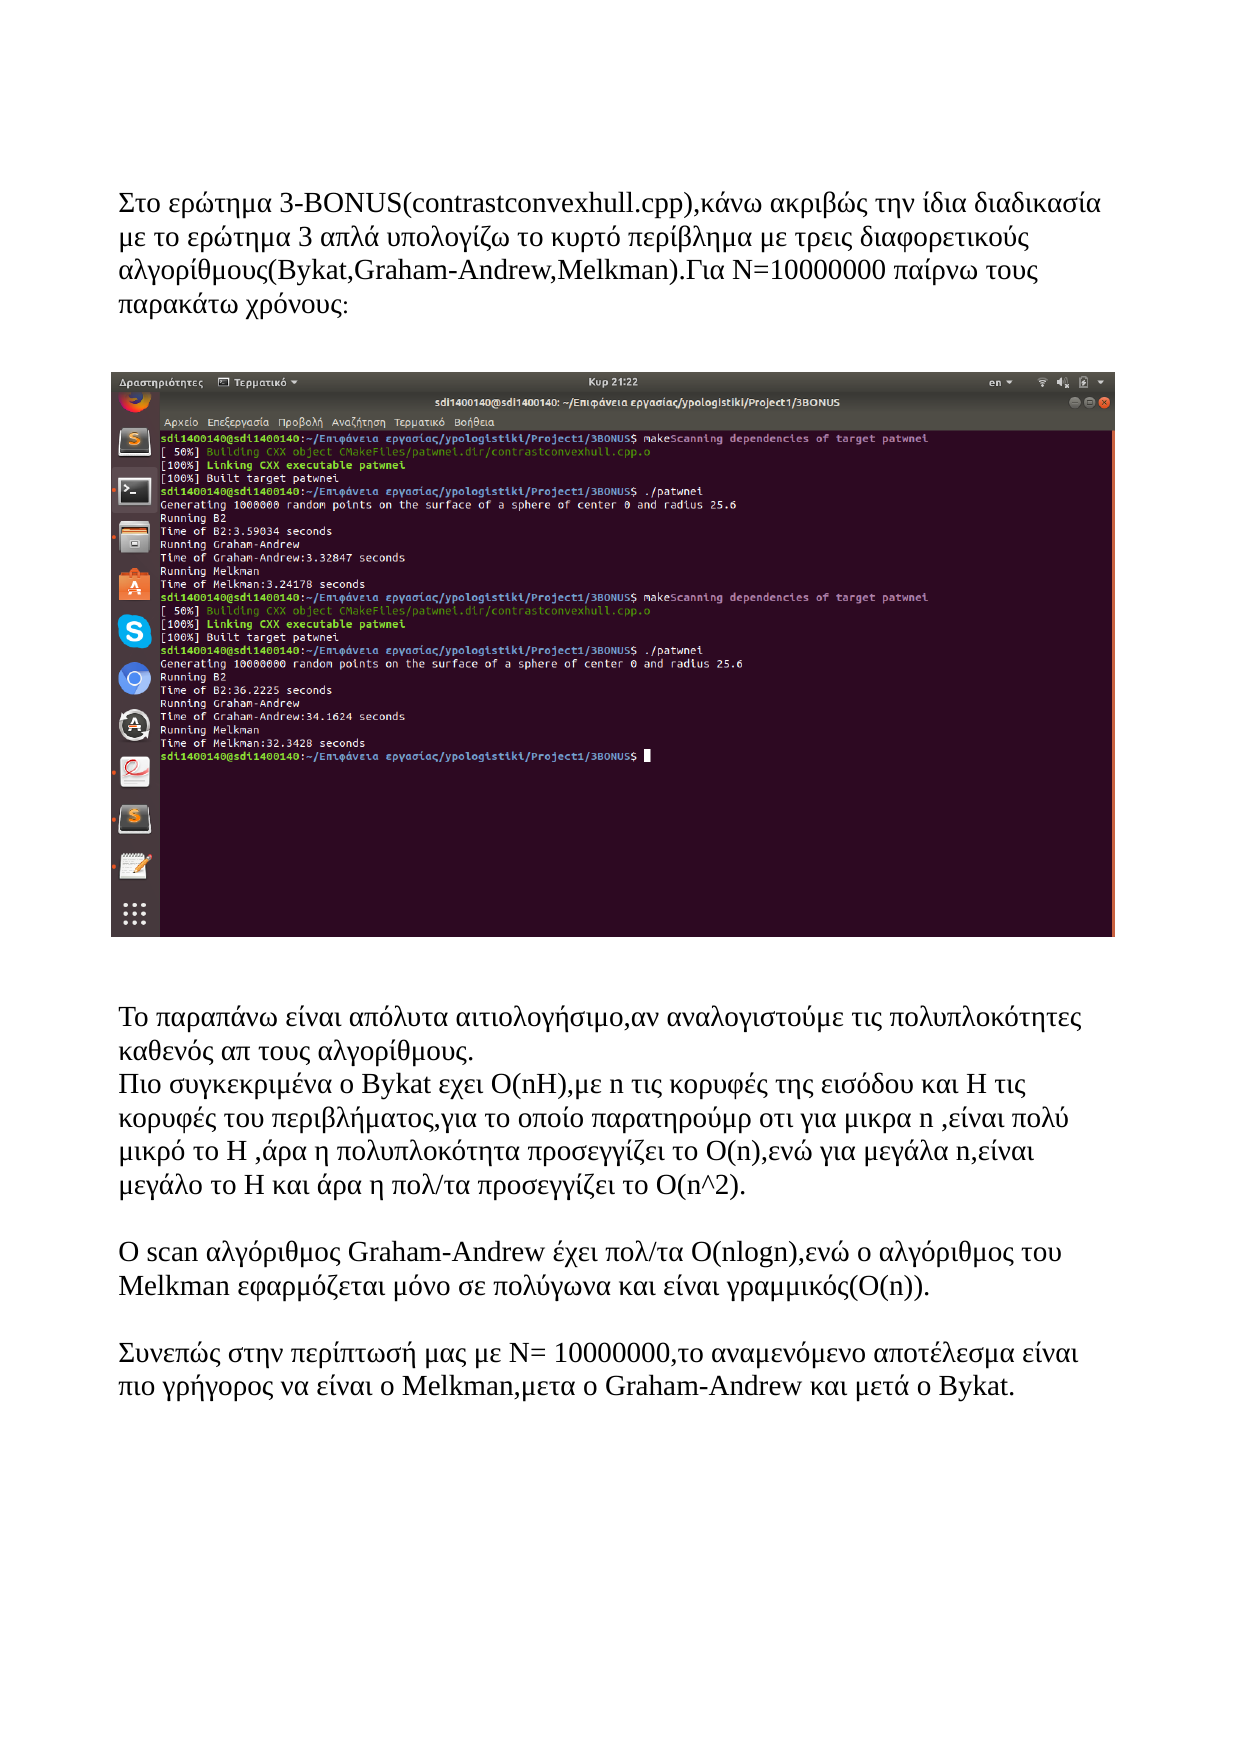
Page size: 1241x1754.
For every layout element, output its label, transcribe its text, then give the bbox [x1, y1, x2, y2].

picture [111, 372, 1115, 937]
text Το παραπάνω είναι απόλυτα αιτιολογήσιμο,αν αναλογιστούμε τις πολυπλοκότητες καθενός απ τους αλγορίθμους. [118, 999, 1122, 1066]
text Ο scan αλγόριθμος Graham-Andrew έχει πολ/τα Ο(nlogn),ενώ ο αλγόριθμος του Melkman εφαρμόζεται μόνο σε πολύγωνα και είναι γραμμικός(Ο(n)). [118, 1234, 1122, 1301]
text Συνεπώς στην περίπτωσή μας με Ν= 10000000,το αναμενόμενο αποτέλεσμα είναι πιο γρήγορος να είναι ο Melkman,μετα ο Graham-Andrew και μετά ο Bykat. [118, 1335, 1122, 1402]
text Πιο συγκεκριμένα ο Bykat εχει Ο(nH),με n τις κορυφές της εισόδου και H τις κορυφές του περιβλήματος,για το οποίο παρατηρούμρ οτι για μικρα n ,είναι πολύ μικρό το Η ,άρα η πολυπλοκότητα προσεγγίζει το Ο(n),ενώ για μεγάλα n,είναι μεγάλο το Η και άρα η πολ/τα προσεγγίζει το Ο(n^2). [118, 1066, 1122, 1201]
text Στο ερώτημα 3-BONUS(contrastconvexhull.cpp),κάνω ακριβώς την ίδια διαδικασία με το ερώτημα 3 απλά υπολογίζω το κυρτό περίβλημα με τρεις διαφορετικούς αλγορίθμους(Bykat,Graham-Andrew,Melkman).Για Ν=10000000 παίρνω τους παρακάτω χρόνους: [118, 185, 1122, 319]
